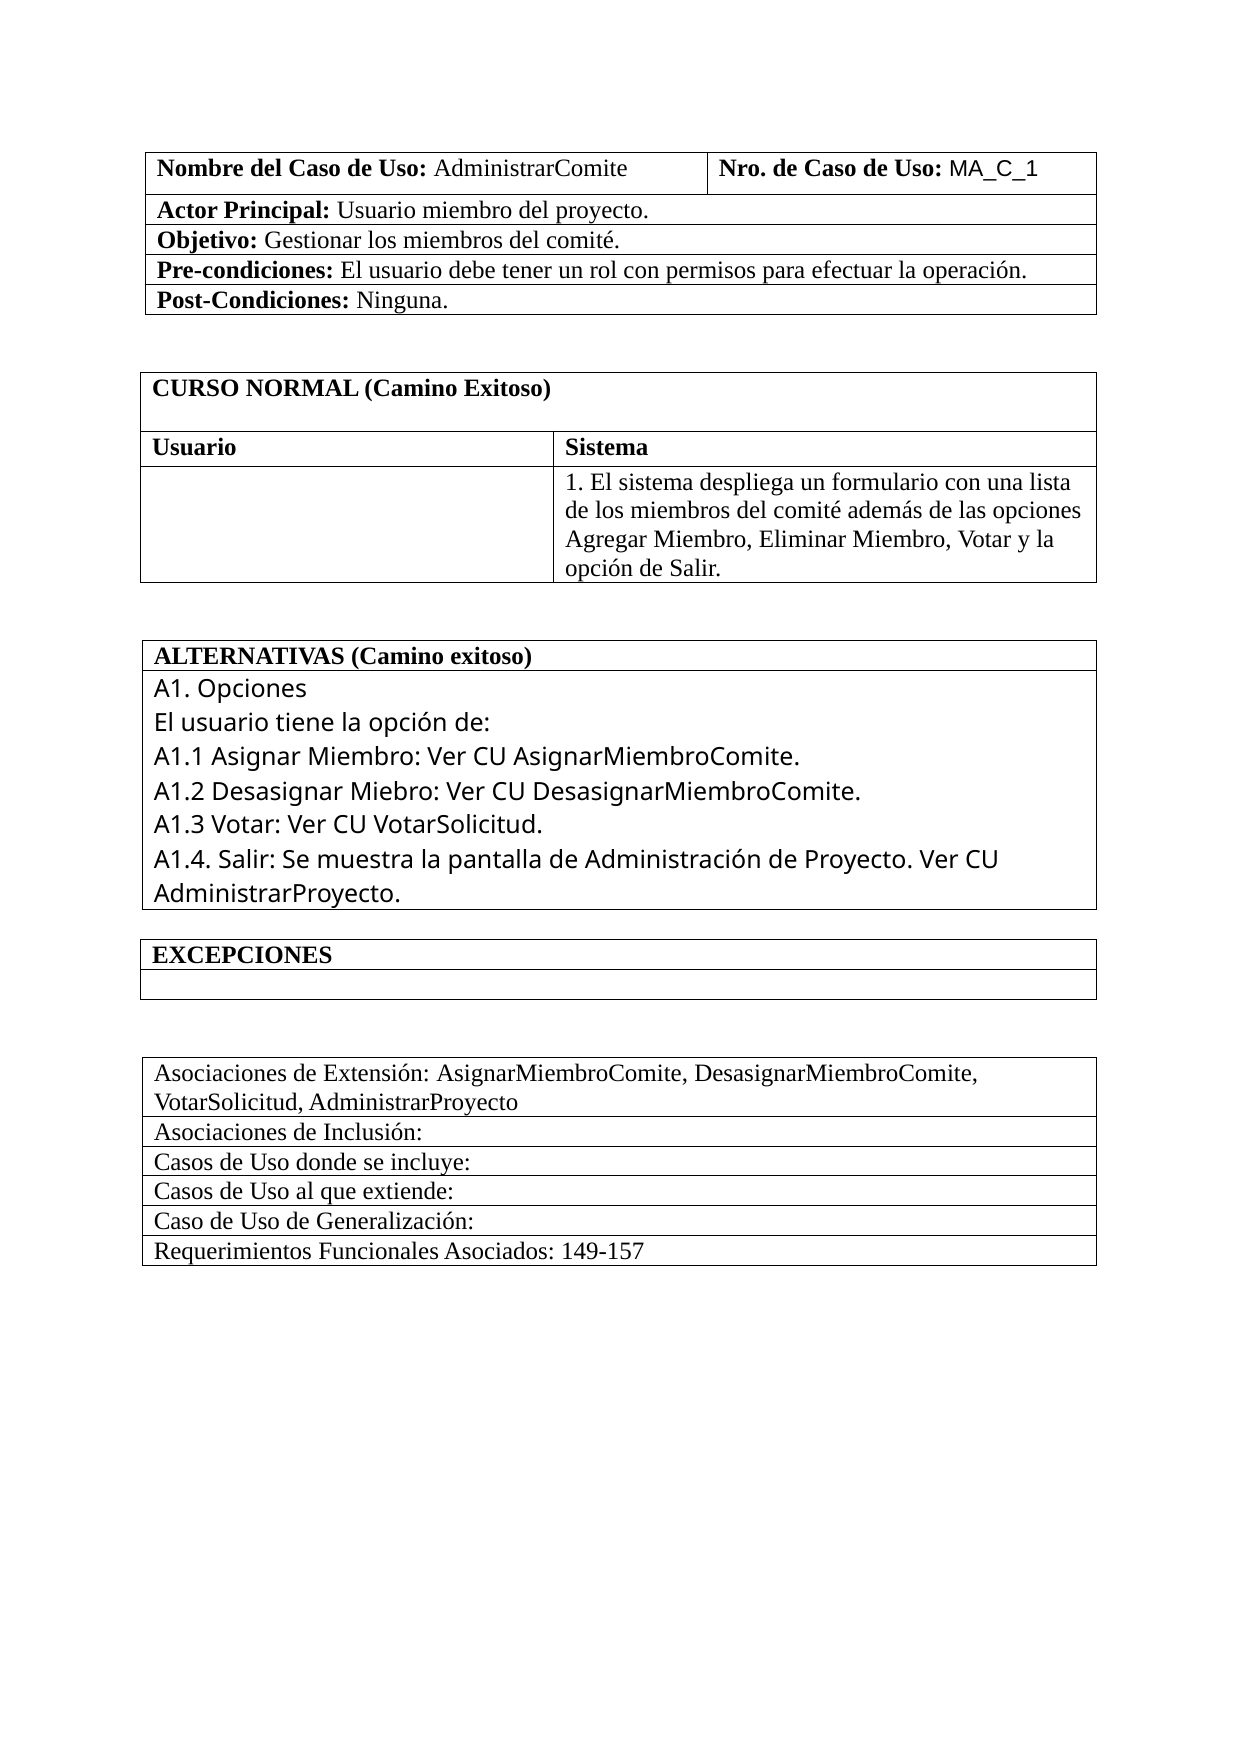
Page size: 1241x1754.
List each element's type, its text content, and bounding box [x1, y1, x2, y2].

table_cell Actor Principal: Usuario miembro del proyecto. [146, 195, 1096, 224]
table_cell A1. Opciones El usuario tiene la opción de: A1.1 Asignar Miembro: Ver CU AsignarMiembroComite. A1.2 Desasignar Miebro: Ver CU DesasignarMiembroComite. A1.3 Votar: Ver CU VotarSolicitud. A1.4. Salir: Se muestra la pantalla de Administración de Proyecto. Ver CU AdministrarProyecto. [143, 671, 1096, 909]
table_cell Requerimientos Funcionales Asociados: 149-157 [143, 1236, 1096, 1265]
table_cell Usuario [141, 432, 553, 466]
table_cell Casos de Uso al que extiende: [143, 1176, 1096, 1205]
table_cell Sistema [554, 432, 1096, 466]
table_header Nombre del Caso de Uso: AdministrarComite [146, 153, 707, 194]
table_cell Caso de Uso de Generalización: [143, 1206, 1096, 1235]
table_cell [141, 970, 1096, 999]
table_header Nro. de Caso de Uso: MA_C_1 [708, 153, 1096, 194]
table_header Asociaciones de Extensión: AsignarMiembroComite, DesasignarMiembroComite, VotarSolicitud, AdministrarProyecto [143, 1058, 1096, 1116]
table_cell [141, 467, 553, 582]
table_header ALTERNATIVAS (Camino exitoso) [143, 641, 1096, 670]
table_header EXCEPCIONES [141, 940, 1096, 969]
table_header CURSO NORMAL (Camino Exitoso) [141, 373, 1096, 431]
table_cell Casos de Uso donde se incluye: [143, 1147, 1096, 1175]
table_cell 1. El sistema despliega un formulario con una lista de los miembros del comité además de las opciones Agregar Miembro, Eliminar Miembro, Votar y la opción de Salir. [554, 467, 1096, 582]
table_cell Post-Condiciones: Ninguna. [146, 285, 1096, 313]
table_cell Pre-condiciones: El usuario debe tener un rol con permisos para efectuar la operación. [146, 255, 1096, 284]
table_cell Objetivo: Gestionar los miembros del comité. [146, 225, 1096, 254]
table_cell Asociaciones de Inclusión: [143, 1117, 1096, 1146]
